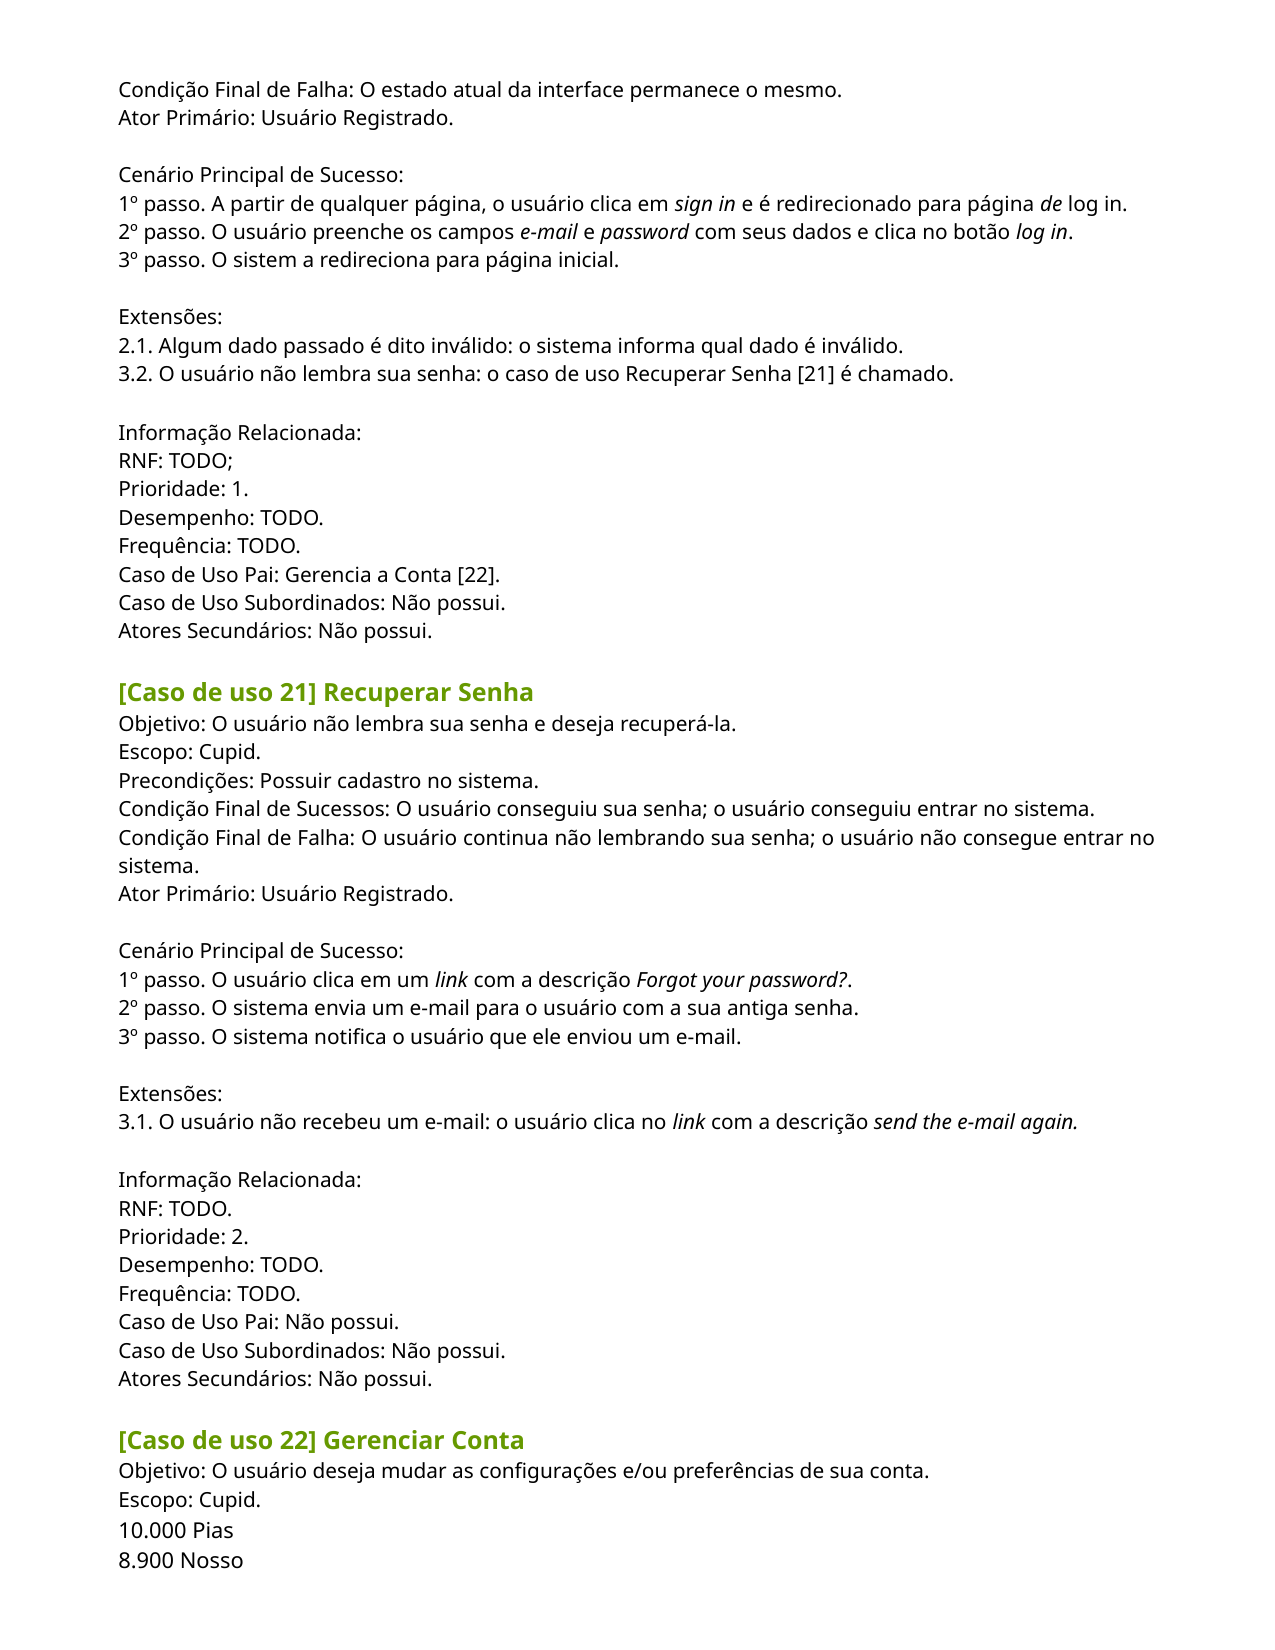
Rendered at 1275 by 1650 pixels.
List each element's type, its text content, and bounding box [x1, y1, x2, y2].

text Atores Secundários: Não possui. [118, 1364, 1157, 1393]
text Extensões: [118, 1079, 1157, 1107]
text Frequência: TODO. [118, 1279, 1157, 1307]
text 3.2. O usuário não lembra sua senha: o caso de uso Recuperar Senha [21] é chamado. [118, 359, 1157, 388]
text Cenário Principal de Sucesso: [118, 936, 1157, 965]
text 2.1. Algum dado passado é dito inválido: o sistema informa qual dado é inválido. [118, 331, 1157, 359]
text 2º passo. O sistema envia um e-mail para o usuário com a sua antiga senha. [118, 993, 1157, 1022]
text 3º passo. O sistem a redireciona para página inicial. [118, 246, 1157, 274]
text Extensões: [118, 302, 1157, 331]
text Desempenho: TODO. [118, 1251, 1157, 1279]
text Precondições: Possuir cadastro no sistema. [118, 766, 1157, 794]
text [Caso de uso 21] Recuperar Senha [118, 675, 1157, 709]
text Desempenho: TODO. [118, 503, 1157, 531]
text 3º passo. O sistema notifica o usuário que ele enviou um e-mail. [118, 1022, 1157, 1050]
text Cenário Principal de Sucesso: [118, 160, 1157, 189]
text 2º passo. O usuário preenche os campos e-mail e password com seus dados e clica no botão log in. [118, 217, 1157, 246]
text Escopo: Cupid. [118, 737, 1157, 766]
text Caso de Uso Subordinados: Não possui. [118, 1336, 1157, 1364]
text [Caso de uso 22] Gerenciar Conta [118, 1423, 1157, 1457]
text Prioridade: 2. [118, 1222, 1157, 1251]
text Frequência: TODO. [118, 531, 1157, 560]
text Condição Final de Falha: O estado atual da interface permanece o mesmo. [118, 75, 1157, 103]
text Escopo: Cupid. [118, 1485, 1157, 1513]
text Atores Secundários: Não possui. [118, 617, 1157, 645]
text Caso de Uso Pai: Não possui. [118, 1307, 1157, 1336]
text Prioridade: 1. [118, 474, 1157, 503]
text Informação Relacionada: [118, 418, 1157, 446]
text Caso de Uso Pai: Gerencia a Conta [22]. [118, 560, 1157, 588]
text 3.1. O usuário não recebeu um e-mail: o usuário clica no link com a descrição send the e-mail again. [118, 1107, 1157, 1136]
text Condição Final de Falha: O usuário continua não lembrando sua senha; o usuário não consegue entrar no sistema. [118, 823, 1157, 879]
text Caso de Uso Subordinados: Não possui. [118, 588, 1157, 617]
text 1º passo. A partir de qualquer página, o usuário clica em sign in e é redirecionado para página de log in. [118, 189, 1157, 217]
text Condição Final de Sucessos: O usuário conseguiu sua senha; o usuário conseguiu entrar no sistema. [118, 794, 1157, 823]
text Ator Primário: Usuário Registrado. [118, 103, 1157, 132]
text Objetivo: O usuário não lembra sua senha e deseja recuperá-la. [118, 709, 1157, 737]
text Objetivo: O usuário deseja mudar as configurações e/ou preferências de sua conta. [118, 1457, 1157, 1485]
text RNF: TODO; [118, 446, 1157, 474]
text Informação Relacionada: [118, 1165, 1157, 1194]
text Ator Primário: Usuário Registrado. [118, 879, 1157, 908]
text 1º passo. O usuário clica em um link com a descrição Forgot your password?. [118, 965, 1157, 993]
text RNF: TODO. [118, 1194, 1157, 1222]
